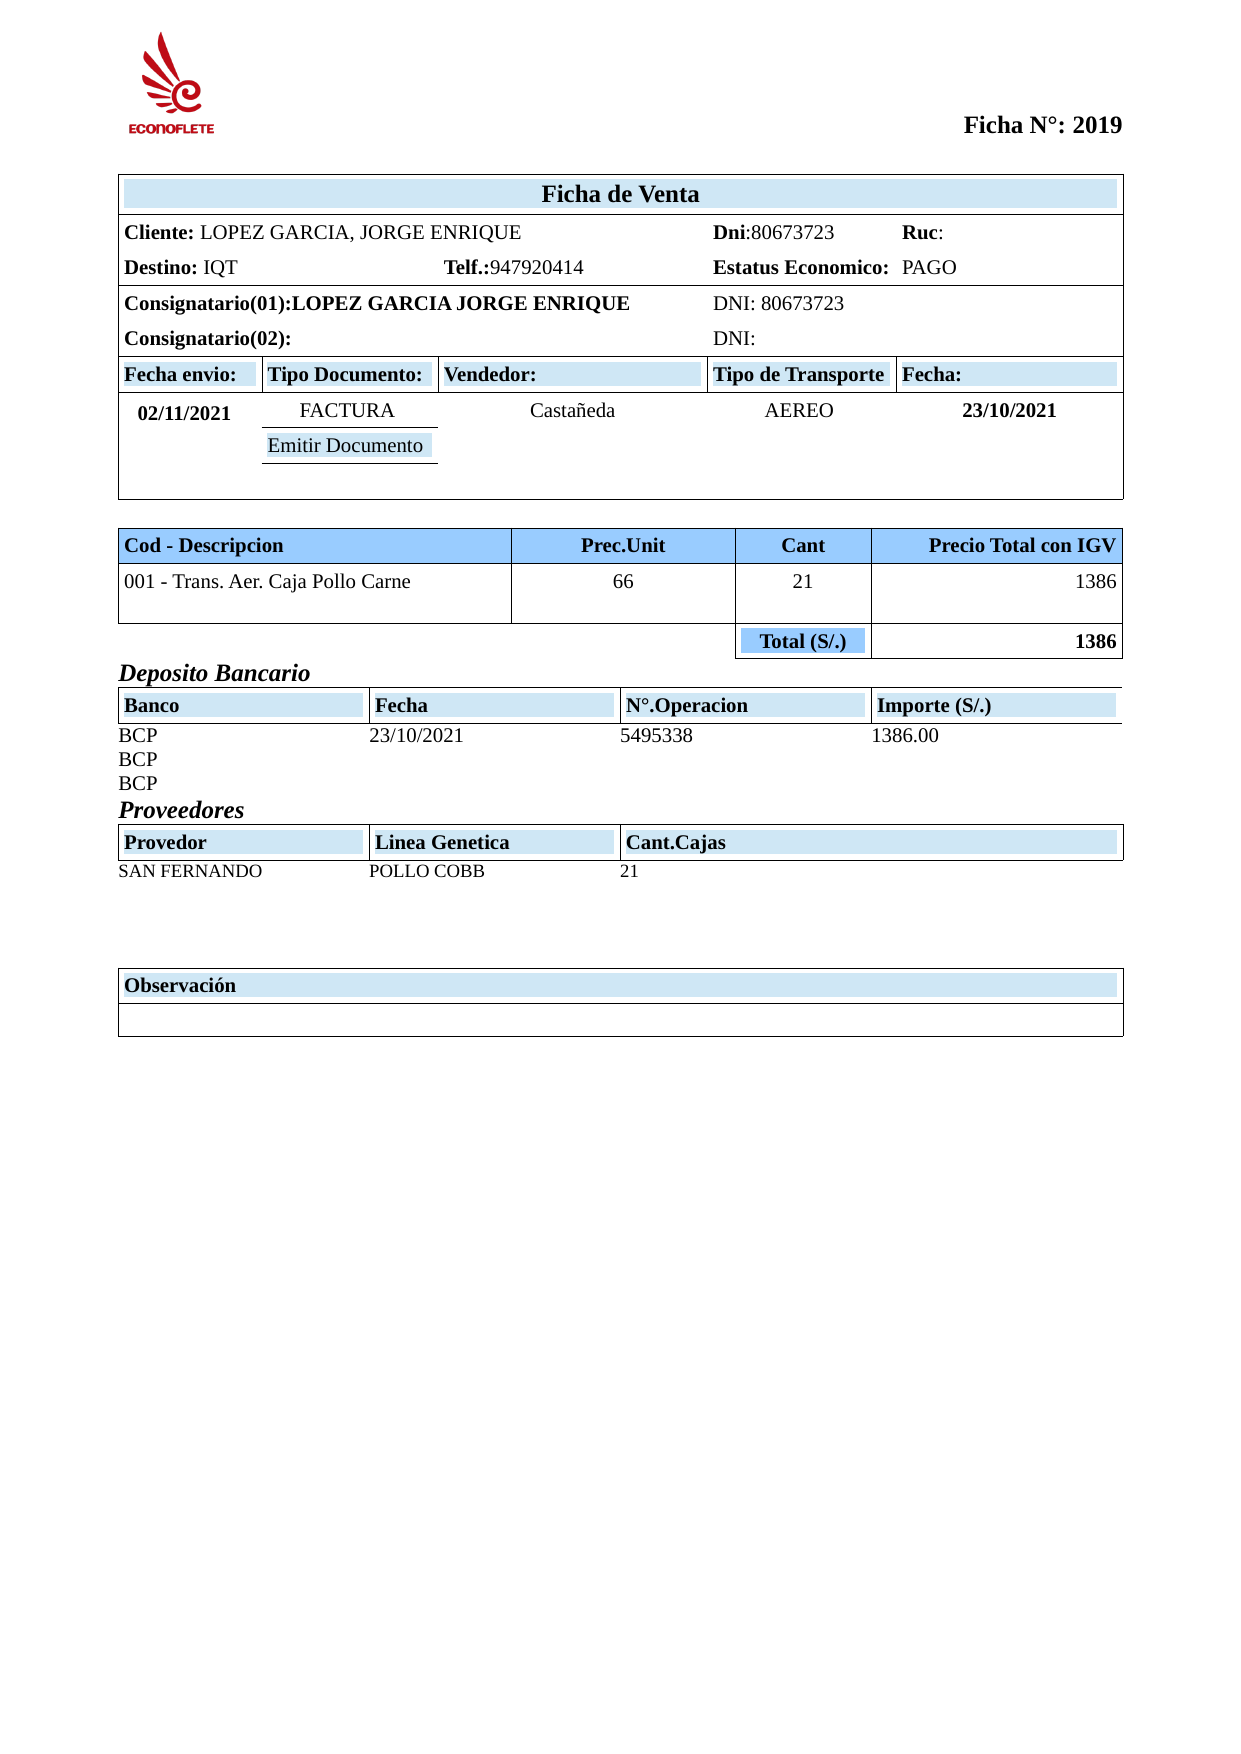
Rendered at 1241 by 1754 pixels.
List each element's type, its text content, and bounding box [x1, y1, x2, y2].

table_cell [369, 881, 620, 903]
table_cell Total (S/.) [736, 624, 871, 658]
table_header N°.Operacion [621, 688, 871, 723]
table_cell Estatus Economico: [707, 249, 896, 285]
table_cell PAGO [896, 249, 1123, 285]
table_cell [511, 624, 735, 658]
table_cell [620, 771, 871, 795]
table_cell FACTURA [262, 393, 438, 427]
table_cell Fecha: [897, 357, 1123, 392]
table_header Linea Genetica [370, 825, 620, 859]
table_header Fecha [370, 688, 620, 723]
table_cell Tipo de Transporte [708, 357, 896, 392]
table_header Ficha de Venta [119, 175, 1123, 214]
table_cell [871, 747, 1122, 771]
table_cell [369, 747, 620, 771]
table_cell BCP [118, 771, 369, 795]
table_cell 001 - Trans. Aer. Caja Pollo Carne [119, 564, 511, 623]
table_cell 21 [736, 564, 871, 623]
table_cell 1386 [872, 624, 1122, 658]
table_header Cant.Cajas [621, 825, 1123, 859]
table_cell Castañeda [438, 393, 707, 498]
table_header Banco [119, 688, 369, 723]
table_cell 1386.00 [871, 724, 1122, 747]
table_cell SAN FERNANDO [118, 861, 369, 881]
table_header Provedor [119, 825, 369, 859]
table_cell [369, 771, 620, 795]
table_header Observación [119, 969, 1123, 1003]
table_cell 23/10/2021 [369, 724, 620, 747]
table_cell [369, 946, 620, 967]
table_cell DNI: 80673723 [707, 286, 1123, 321]
table_cell 66 [512, 564, 735, 623]
table_cell [118, 903, 369, 924]
table_cell Telf.:947920414 [438, 249, 707, 285]
table_cell 1386 [872, 564, 1122, 623]
table_cell [262, 464, 438, 498]
text Proveedores [118, 795, 1122, 824]
table_cell [620, 747, 871, 771]
table_cell Destino: IQT [119, 249, 438, 285]
table_header Precio Total con IGV [872, 529, 1122, 563]
table_cell Tipo Documento: [263, 357, 438, 392]
table_cell BCP [118, 747, 369, 771]
table_cell [118, 624, 511, 658]
table_cell [620, 946, 1123, 967]
table_cell [369, 924, 620, 946]
table_cell Dni:80673723 [707, 215, 896, 249]
table_cell 23/10/2021 [896, 393, 1123, 498]
table_cell POLLO COBB [369, 861, 620, 881]
table_header Cod - Descripcion [119, 529, 511, 563]
table_cell Ruc: [896, 215, 1123, 249]
table_cell 5495338 [620, 724, 871, 747]
table_cell [620, 924, 1123, 946]
table_cell DNI: [707, 321, 1123, 356]
picture [118, 31, 225, 134]
table_header Prec.Unit [512, 529, 735, 563]
table_header Cant [736, 529, 871, 563]
table_cell AEREO [707, 393, 896, 498]
table_cell [118, 881, 369, 903]
table_cell 02/11/2021 [119, 393, 262, 498]
table_cell Emitir Documento [262, 428, 438, 463]
table_cell Vendedor: [439, 357, 707, 392]
table_cell Consignatario(01):LOPEZ GARCIA JORGE ENRIQUE [119, 286, 707, 321]
table_cell [118, 924, 369, 946]
table_cell [119, 1004, 1123, 1036]
text Deposito Bancario [118, 658, 1122, 687]
table_cell [620, 903, 1123, 924]
table_cell Consignatario(02): [119, 321, 707, 356]
table_cell [620, 881, 1123, 903]
table_cell [871, 771, 1122, 795]
table_cell BCP [118, 724, 369, 747]
table_cell 21 [620, 861, 1123, 881]
table_cell Cliente: LOPEZ GARCIA, JORGE ENRIQUE [119, 215, 707, 249]
table_cell [369, 903, 620, 924]
table_header Importe (S/.) [872, 688, 1122, 723]
table_cell Fecha envio: [119, 357, 262, 392]
table_cell [118, 946, 369, 967]
